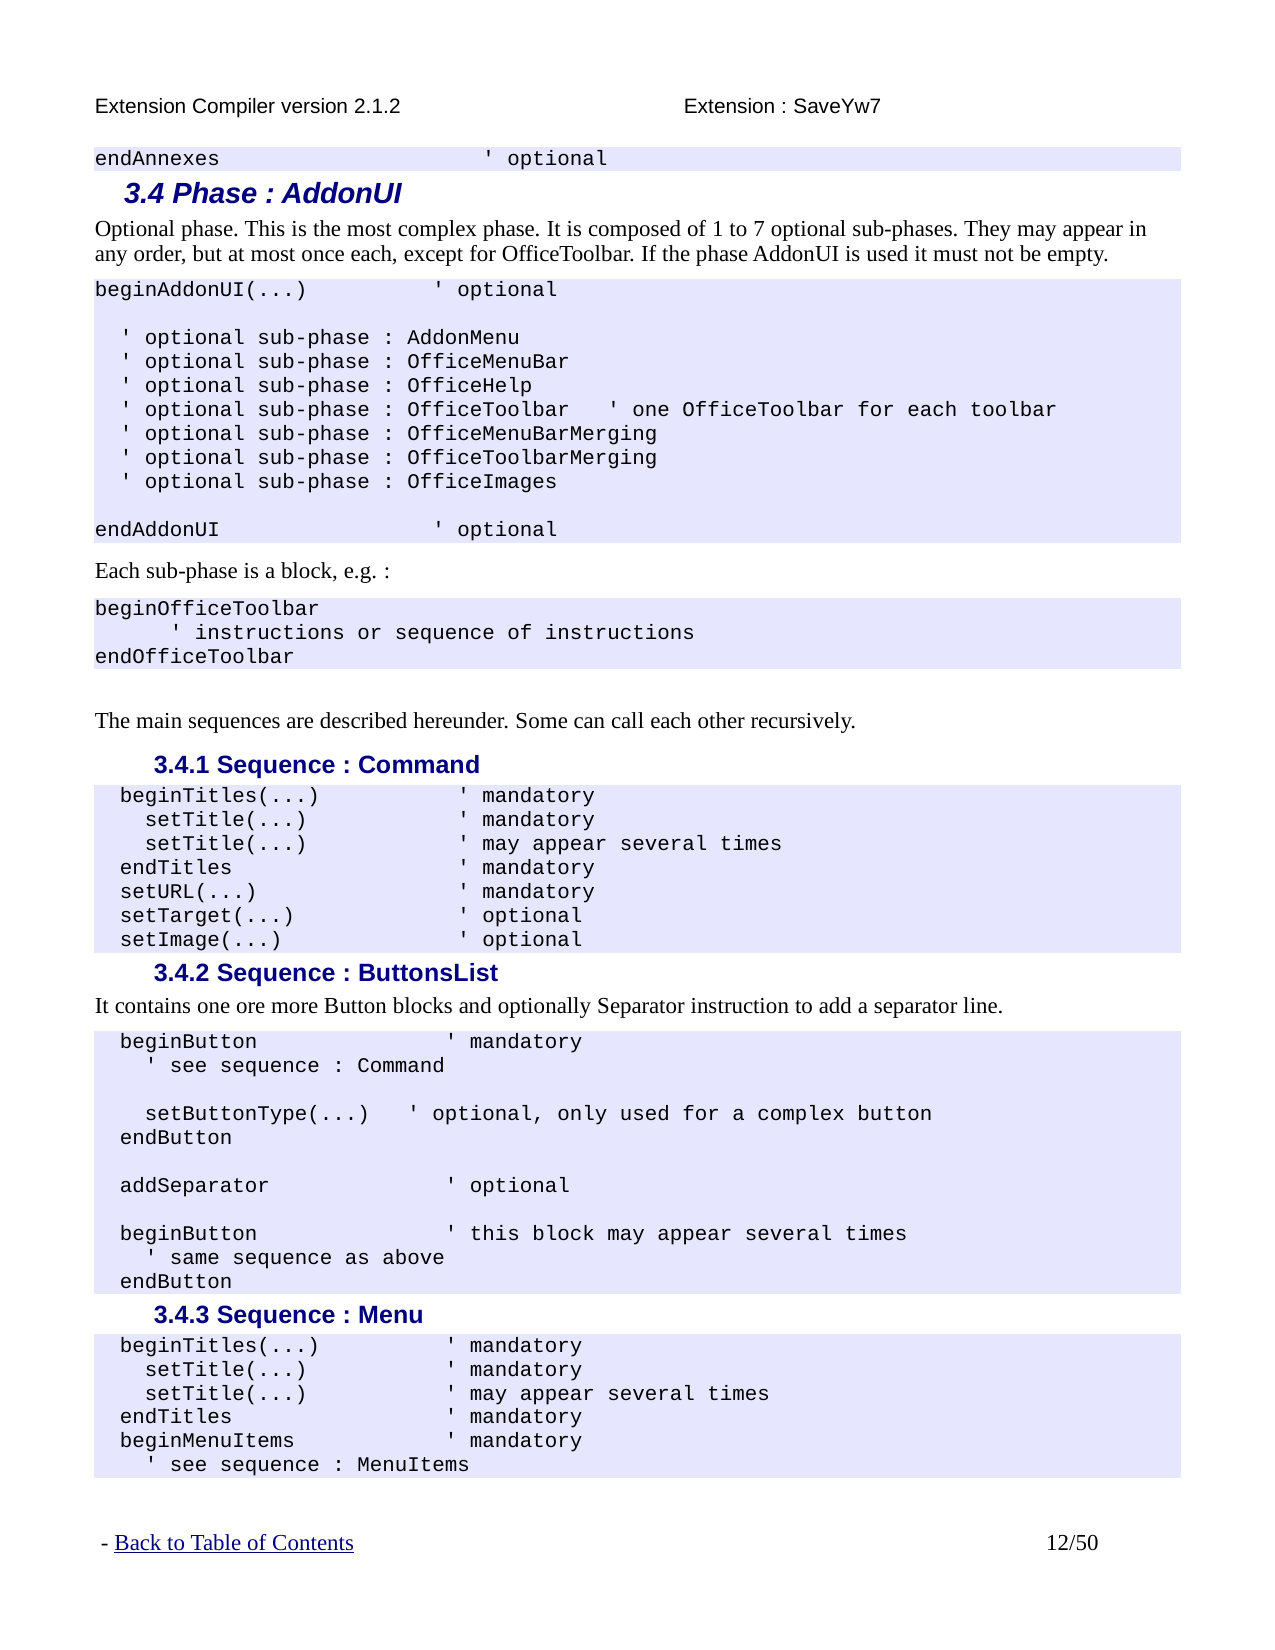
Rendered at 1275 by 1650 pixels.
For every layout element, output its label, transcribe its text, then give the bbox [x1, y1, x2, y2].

subtitle Phase : AddonUI [124, 177, 1181, 210]
text ' same sequence as above [94, 1247, 1181, 1271]
text beginButton ' this block may appear several times [94, 1223, 1181, 1247]
text beginTitles(...) ' mandatory [94, 1334, 1181, 1358]
text setURL(...) ' mandatory [94, 881, 1181, 905]
text Each sub-phase is a block, e.g. : [94, 557, 1181, 583]
text endOfficeToolbar [94, 646, 1181, 669]
text ' optional sub-phase : OfficeHelp [94, 375, 1181, 399]
text ' optional sub-phase : AddonMenu [94, 327, 1181, 351]
subtitle Sequence : Command [153, 751, 1181, 779]
text Optional phase. This is the most complex phase. It is composed of 1 to 7 optional sub-phases. They may appear in any order, but at most once each, except for OfficeToolbar. If the phase AddonUI is used it must not be empty. [94, 216, 1181, 267]
text beginTitles(...) ' mandatory [94, 785, 1181, 809]
text setTitle(...) ' mandatory [94, 809, 1181, 833]
text addSeparator ' optional [94, 1175, 1181, 1199]
text endTitles ' mandatory [94, 1406, 1181, 1430]
text ' optional sub-phase : OfficeToolbar ' one OfficeToolbar for each toolbar [94, 399, 1181, 423]
text ' instructions or sequence of instructions [94, 622, 1181, 646]
text setImage(...) ' optional [94, 929, 1181, 953]
text beginOfficeToolbar [94, 598, 1181, 622]
text setTitle(...) ' may appear several times [94, 1382, 1181, 1406]
text ' optional sub-phase : OfficeToolbarMerging [94, 447, 1181, 471]
text beginButton ' mandatory [94, 1031, 1181, 1055]
text beginMenuItems ' mandatory [94, 1430, 1181, 1454]
subtitle Sequence : ButtonsList [153, 959, 1181, 987]
text ' see sequence : MenuItems [94, 1454, 1181, 1478]
text setTitle(...) ' may appear several times [94, 833, 1181, 857]
text setButtonType(...) ' optional, only used for a complex button [94, 1103, 1181, 1127]
text setTarget(...) ' optional [94, 905, 1181, 929]
text setTitle(...) ' mandatory [94, 1358, 1181, 1382]
text endAddonUI ' optional [94, 519, 1181, 543]
text ' optional sub-phase : OfficeMenuBar [94, 351, 1181, 375]
text ' see sequence : Command [94, 1055, 1181, 1079]
text It contains one ore more Button blocks and optionally Separator instruction to add a separator line. [94, 993, 1181, 1018]
subtitle Sequence : Menu [153, 1301, 1181, 1328]
text endButton [94, 1127, 1181, 1151]
text beginAddonUI(...) ' optional [94, 279, 1181, 303]
text ' optional sub-phase : OfficeImages [94, 471, 1181, 495]
text The main sequences are described hereunder. Some can call each other recursively. [94, 707, 1181, 733]
text endTitles ' mandatory [94, 857, 1181, 881]
text endAnnexes ' optional [94, 147, 1181, 171]
text ' optional sub-phase : OfficeMenuBarMerging [94, 423, 1181, 447]
text endButton [94, 1271, 1181, 1294]
